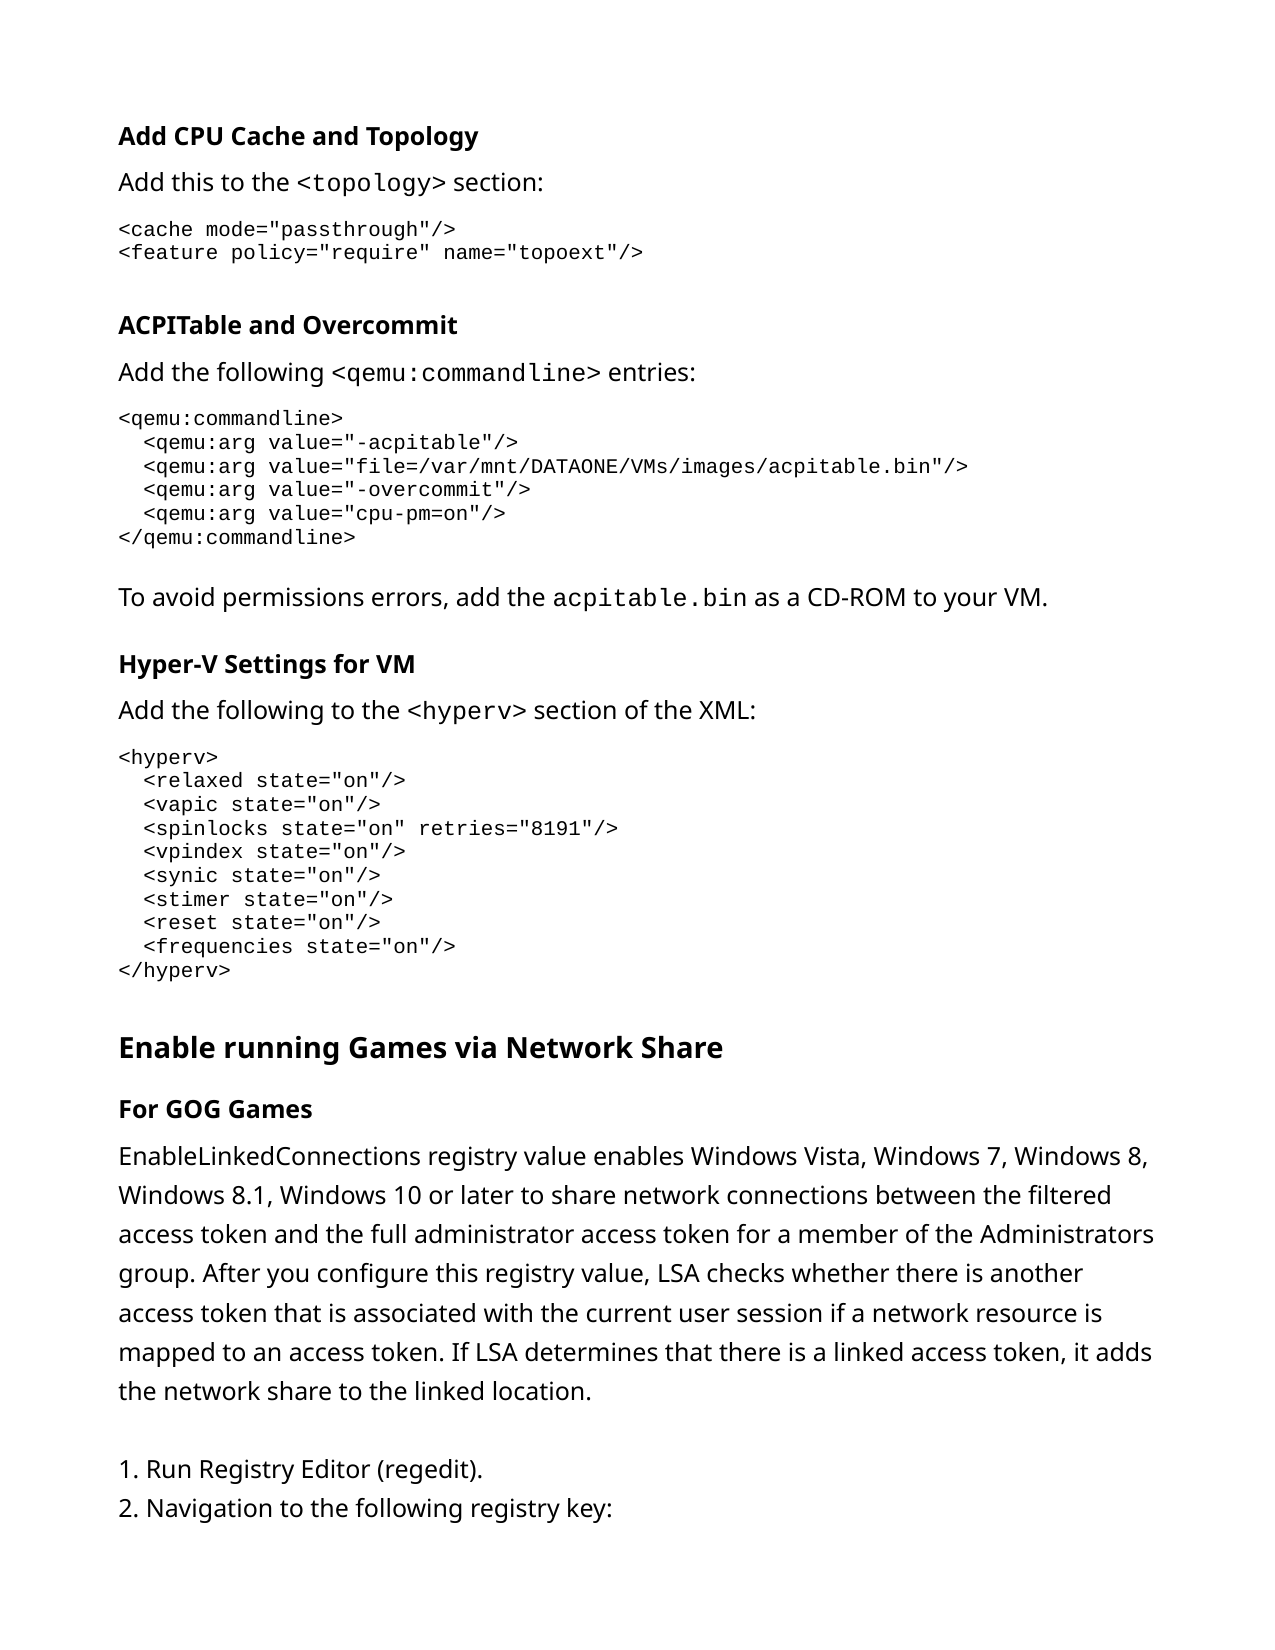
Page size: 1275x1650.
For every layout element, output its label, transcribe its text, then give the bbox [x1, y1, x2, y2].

text <frequencies state="on"/> [118, 936, 1157, 959]
text <stimer state="on"/> [118, 889, 1157, 912]
text <qemu:arg value="file=/var/mnt/DATAONE/VMs/images/acpitable.bin"/> [118, 456, 1157, 479]
subtitle Add CPU Cache and Topology [118, 118, 1157, 152]
text <vapic state="on"/> [118, 794, 1157, 818]
text <qemu:arg value="-overcommit"/> [118, 479, 1157, 503]
text <reset state="on"/> [118, 912, 1157, 936]
text To avoid permissions errors, add the acpitable.bin as a CD-ROM to your VM. [118, 580, 1157, 614]
text <qemu:arg value="cpu-pm=on"/> [118, 503, 1157, 527]
subtitle Hyper-V Settings for VM [118, 646, 1157, 680]
text <feature policy="require" name="topoext"/> [118, 242, 1157, 266]
subtitle Enable running Games via Network Share [118, 1027, 1157, 1067]
text EnableLinkedConnections registry value enables Windows Vista, Windows 7, Windows 8, Windows 8.1, Windows 10 or later to share network connections between the filtered access token and the full administrator access token for a member of the Administrators group. After you configure this registry value, LSA checks whether there is another access token that is associated with the current user session if a network resource is mapped to an access token. If LSA determines that there is a linked access token, it adds the network share to the linked location. 1. Run Registry Editor (regedit). 2. Navigation to the following registry key: [118, 1138, 1157, 1525]
text Add this to the <topology> section: [118, 165, 1157, 199]
text </qemu:commandline> [118, 527, 1157, 550]
text <hyperv> [118, 747, 1157, 770]
text <qemu:commandline> [118, 408, 1157, 432]
text <spinlocks state="on" retries="8191"/> [118, 818, 1157, 841]
text Add the following <qemu:commandline> entries: [118, 354, 1157, 389]
text </hyperv> [118, 959, 1157, 983]
text <vpindex state="on"/> [118, 841, 1157, 865]
text <relaxed state="on"/> [118, 770, 1157, 794]
subtitle ACPITable and Overcommit [118, 308, 1157, 342]
subtitle For GOG Games [118, 1092, 1157, 1126]
text Add the following to the <hyperv> section of the XML: [118, 693, 1157, 727]
text <cache mode="passthrough"/> [118, 219, 1157, 242]
text <qemu:arg value="-acpitable"/> [118, 432, 1157, 456]
text <synic state="on"/> [118, 865, 1157, 889]
